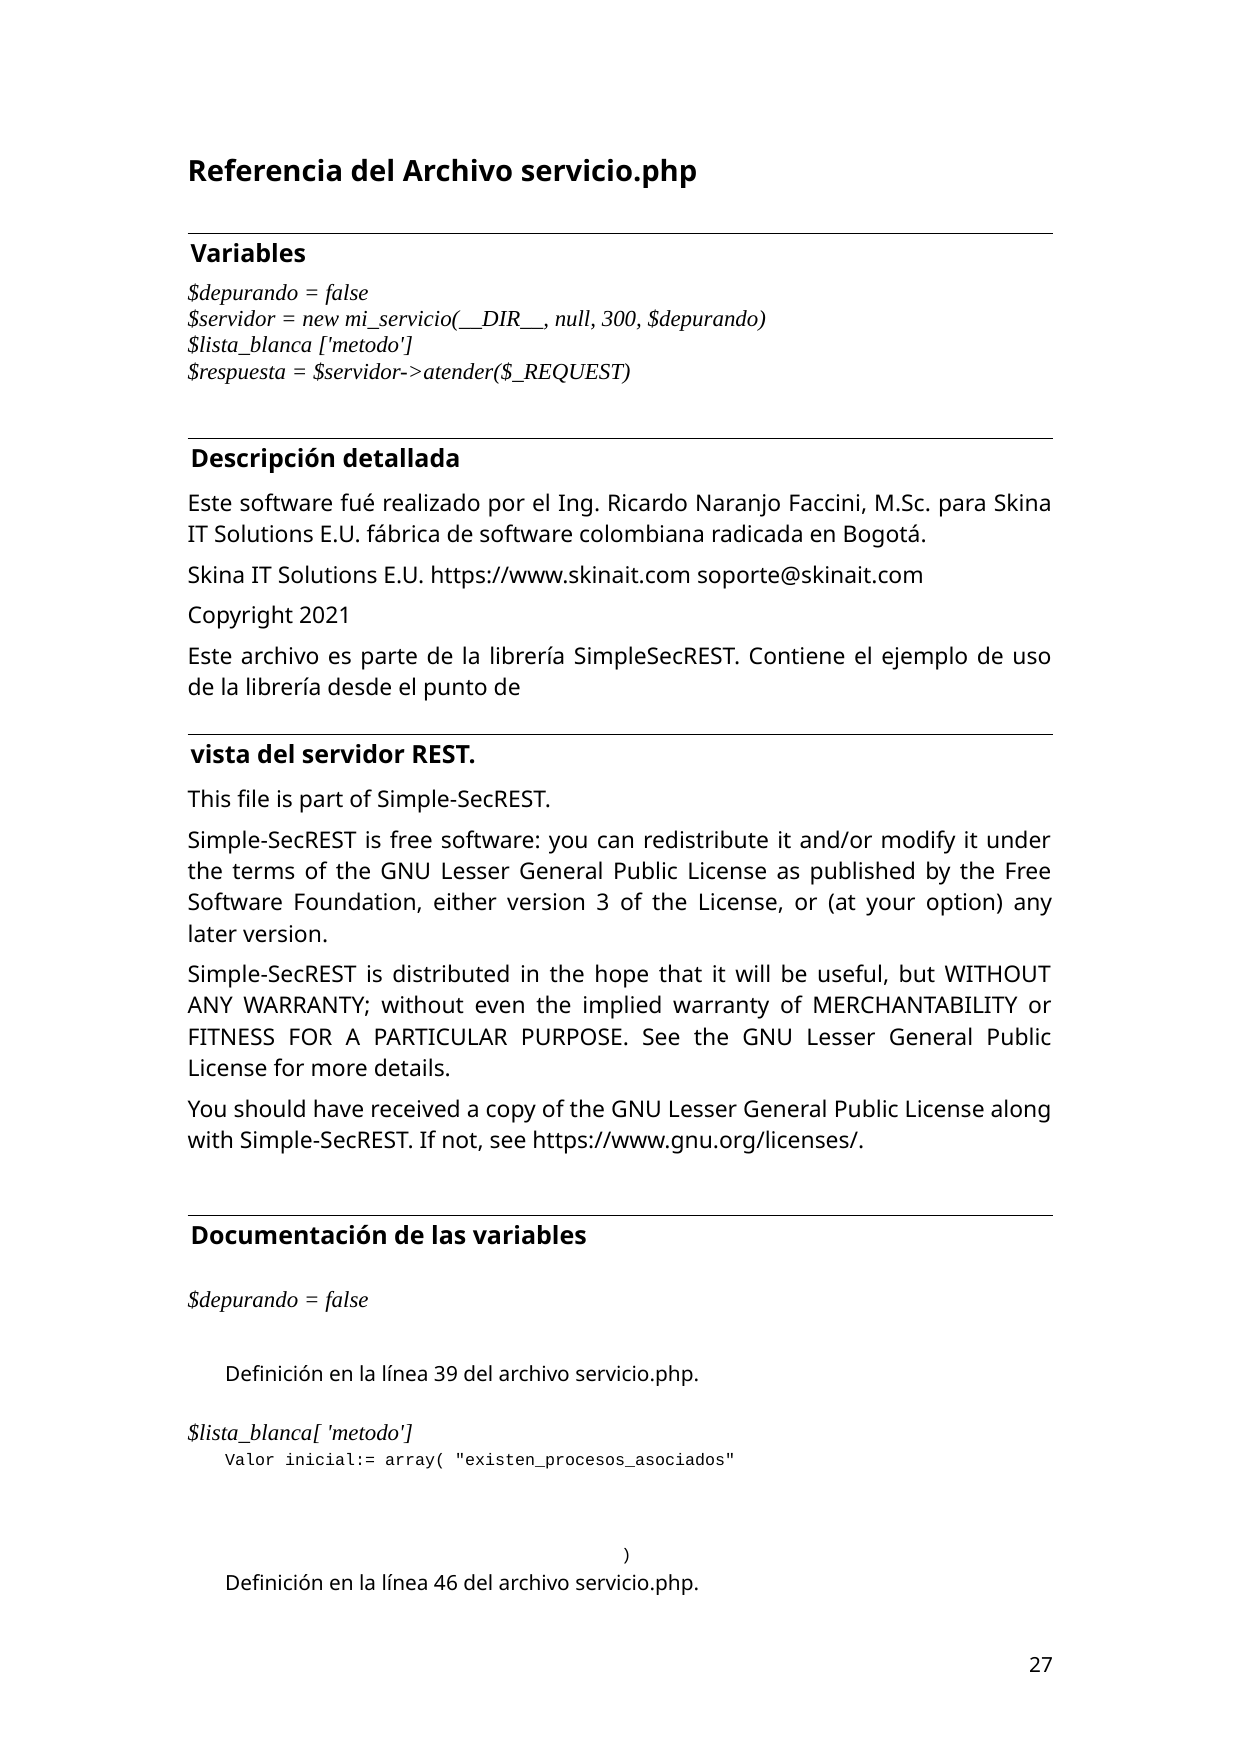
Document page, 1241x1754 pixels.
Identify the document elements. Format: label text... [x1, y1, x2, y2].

text Copyright 2021 [187, 599, 1053, 631]
text Simple-SecREST is distributed in the hope that it will be useful, but WITHOUT ANY WARRANTY; without even the implied warranty of MERCHANTABILITY or FITNESS FOR A PARTICULAR PURPOSE. See the GNU Lesser General Public License for more details. [187, 958, 1053, 1083]
list $servidor = new mi_servicio(__DIR__, null, 300, $depurando) [187, 305, 1053, 331]
text This file is part of Simple-SecREST. [187, 783, 1053, 814]
text Este software fué realizado por el Ing. Ricardo Naranjo Faccini, M.Sc. para Skina IT Solutions E.U. fábrica de software colombiana radicada en Bogotá. [187, 487, 1053, 549]
text You should have received a copy of the GNU Lesser General Public License along with Simple-SecREST. If not, see https://www.gnu.org/licenses/. [187, 1092, 1053, 1155]
list $lista_blanca ['metodo'] [187, 331, 1053, 358]
text ) [225, 1546, 1053, 1565]
subtitle Referencia del Archivo servicio.php [187, 150, 1053, 190]
text Este archivo es parte de la librería SimpleSecREST. Contiene el ejemplo de uso de la librería desde el punto de [187, 640, 1053, 702]
subtitle vista del servidor REST. [187, 735, 1053, 774]
text Skina IT Solutions E.U. https://www.skinait.com soporte@skinait.com [187, 559, 1053, 590]
list Definición en la línea 46 del archivo servicio.php. [225, 1568, 1053, 1596]
subtitle Descripción detallada [187, 439, 1053, 477]
list $respuesta = $servidor->atender($_REQUEST) [187, 358, 1053, 384]
subtitle $depurando = false [187, 1286, 1053, 1312]
subtitle $lista_blanca[ 'metodo'] [187, 1419, 1053, 1446]
list Definición en la línea 39 del archivo servicio.php. [225, 1359, 1053, 1388]
subtitle Variables [187, 234, 1053, 272]
text Simple-SecREST is free software: you can redistribute it and/or modify it under the terms of the GNU Lesser General Public License as published by the Free Software Foundation, either version 3 of the License, or (at your option) any later version. [187, 824, 1053, 949]
list $depurando = false [187, 279, 1053, 305]
subtitle Documentación de las variables [187, 1216, 1053, 1255]
text Valor inicial:= array( "existen_procesos_asociados" [225, 1452, 1053, 1471]
